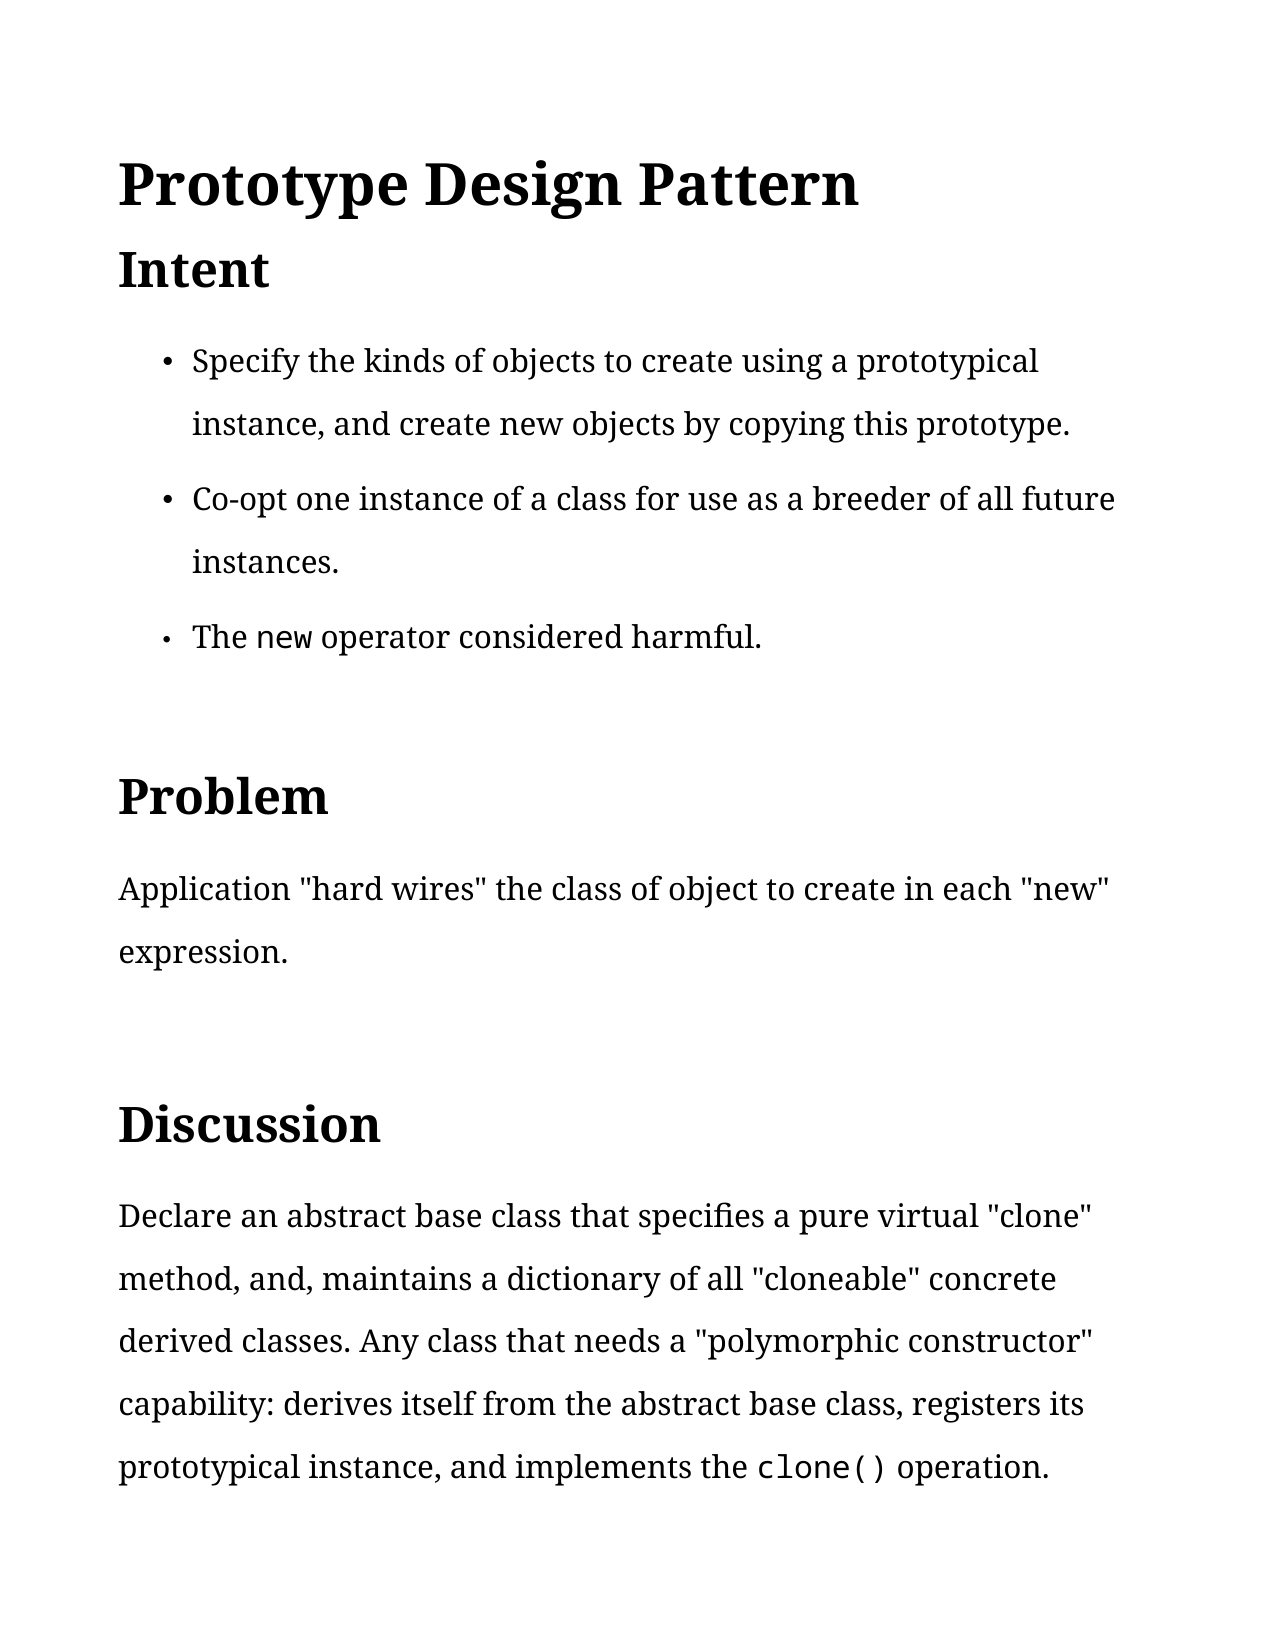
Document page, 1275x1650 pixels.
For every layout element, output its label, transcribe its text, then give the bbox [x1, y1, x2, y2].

list The new operator considered harmful. [162, 614, 1157, 657]
subtitle Intent [118, 235, 1157, 302]
list Co-opt one instance of a class for use as a breeder of all future instances. [162, 477, 1157, 582]
text Application "hard wires" the class of object to create in each "new" expression. [118, 867, 1157, 972]
text Declare an abstract base class that specifies a pure virtual "clone" method, and, maintains a dictionary of all "cloneable" concrete derived classes. Any class that needs a "polymorphic constructor" capability: derives itself from the abstract base class, registers its prototypical instance, and implements the clone() operation. [118, 1194, 1157, 1487]
list Specify the kinds of objects to create using a prototypical instance, and create new objects by copying this prototype. [162, 339, 1157, 445]
subtitle Problem [118, 763, 1157, 829]
subtitle Prototype Design Pattern [118, 143, 1157, 223]
subtitle Discussion [118, 1090, 1157, 1156]
